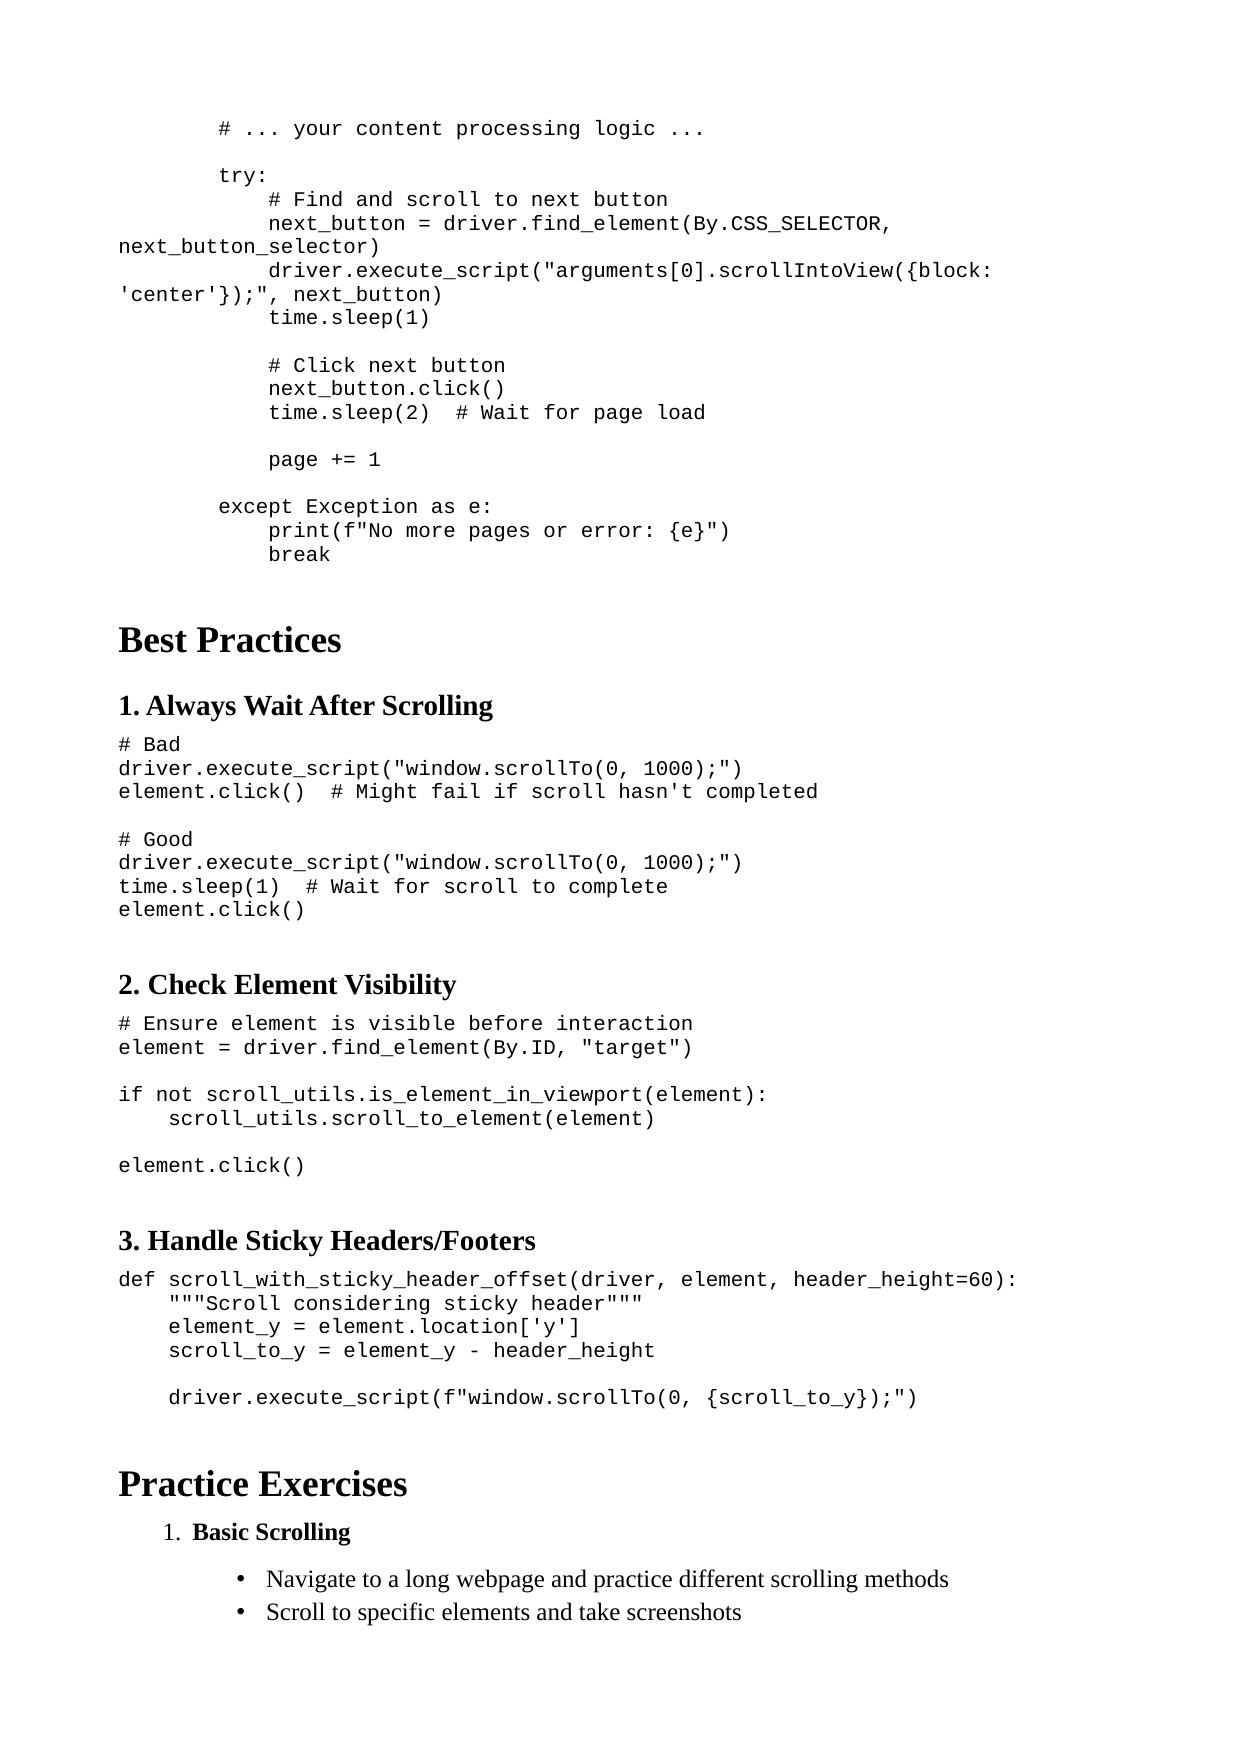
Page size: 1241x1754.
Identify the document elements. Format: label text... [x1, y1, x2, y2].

text # Find and scroll to next button [118, 189, 1122, 213]
text scroll_utils.scroll_to_element(element) [118, 1108, 1122, 1131]
text break [118, 544, 1122, 567]
text time.sleep(1) # Wait for scroll to complete [118, 876, 1122, 899]
text time.sleep(1) [118, 307, 1122, 331]
text # Ensure element is visible before interaction [118, 1013, 1122, 1037]
text driver.execute_script("arguments[0].scrollIntoView({block: 'center'});", next_button) [118, 260, 1122, 307]
text element.click() # Might fail if scroll hasn't completed [118, 781, 1122, 805]
subtitle Practice Exercises [118, 1461, 1122, 1504]
list Scroll to specific elements and take screenshots [236, 1597, 1122, 1626]
text # Bad [118, 734, 1122, 758]
text print(f"No more pages or error: {e}") [118, 520, 1122, 544]
text def scroll_with_sticky_header_offset(driver, element, header_height=60): [118, 1269, 1122, 1292]
text page += 1 [118, 449, 1122, 473]
list Basic Scrolling [162, 1517, 1122, 1545]
text element.click() [118, 1155, 1122, 1179]
text if not scroll_utils.is_element_in_viewport(element): [118, 1084, 1122, 1108]
text time.sleep(2) # Wait for page load [118, 402, 1122, 426]
text element.click() [118, 899, 1122, 923]
text element_y = element.location['y'] [118, 1316, 1122, 1340]
text next_button = driver.find_element(By.CSS_SELECTOR, next_button_selector) [118, 213, 1122, 260]
subtitle Best Practices [118, 618, 1122, 661]
subtitle 1. Always Wait After Scrolling [118, 688, 1122, 721]
text driver.execute_script("window.scrollTo(0, 1000);") [118, 758, 1122, 781]
subtitle 3. Handle Sticky Headers/Footers [118, 1223, 1122, 1256]
text driver.execute_script(f"window.scrollTo(0, {scroll_to_y});") [118, 1387, 1122, 1411]
text """Scroll considering sticky header""" [118, 1292, 1122, 1316]
text driver.execute_script("window.scrollTo(0, 1000);") [118, 852, 1122, 876]
subtitle 2. Check Element Visibility [118, 967, 1122, 1001]
text # Click next button [118, 354, 1122, 378]
text # ... your content processing logic ... [118, 118, 1122, 142]
text scroll_to_y = element_y - header_height [118, 1340, 1122, 1363]
text # Good [118, 828, 1122, 852]
text try: [118, 165, 1122, 189]
text element = driver.find_element(By.ID, "target") [118, 1037, 1122, 1061]
list Navigate to a long webpage and practice different scrolling methods [236, 1564, 1122, 1593]
text except Exception as e: [118, 496, 1122, 520]
text next_button.click() [118, 378, 1122, 402]
